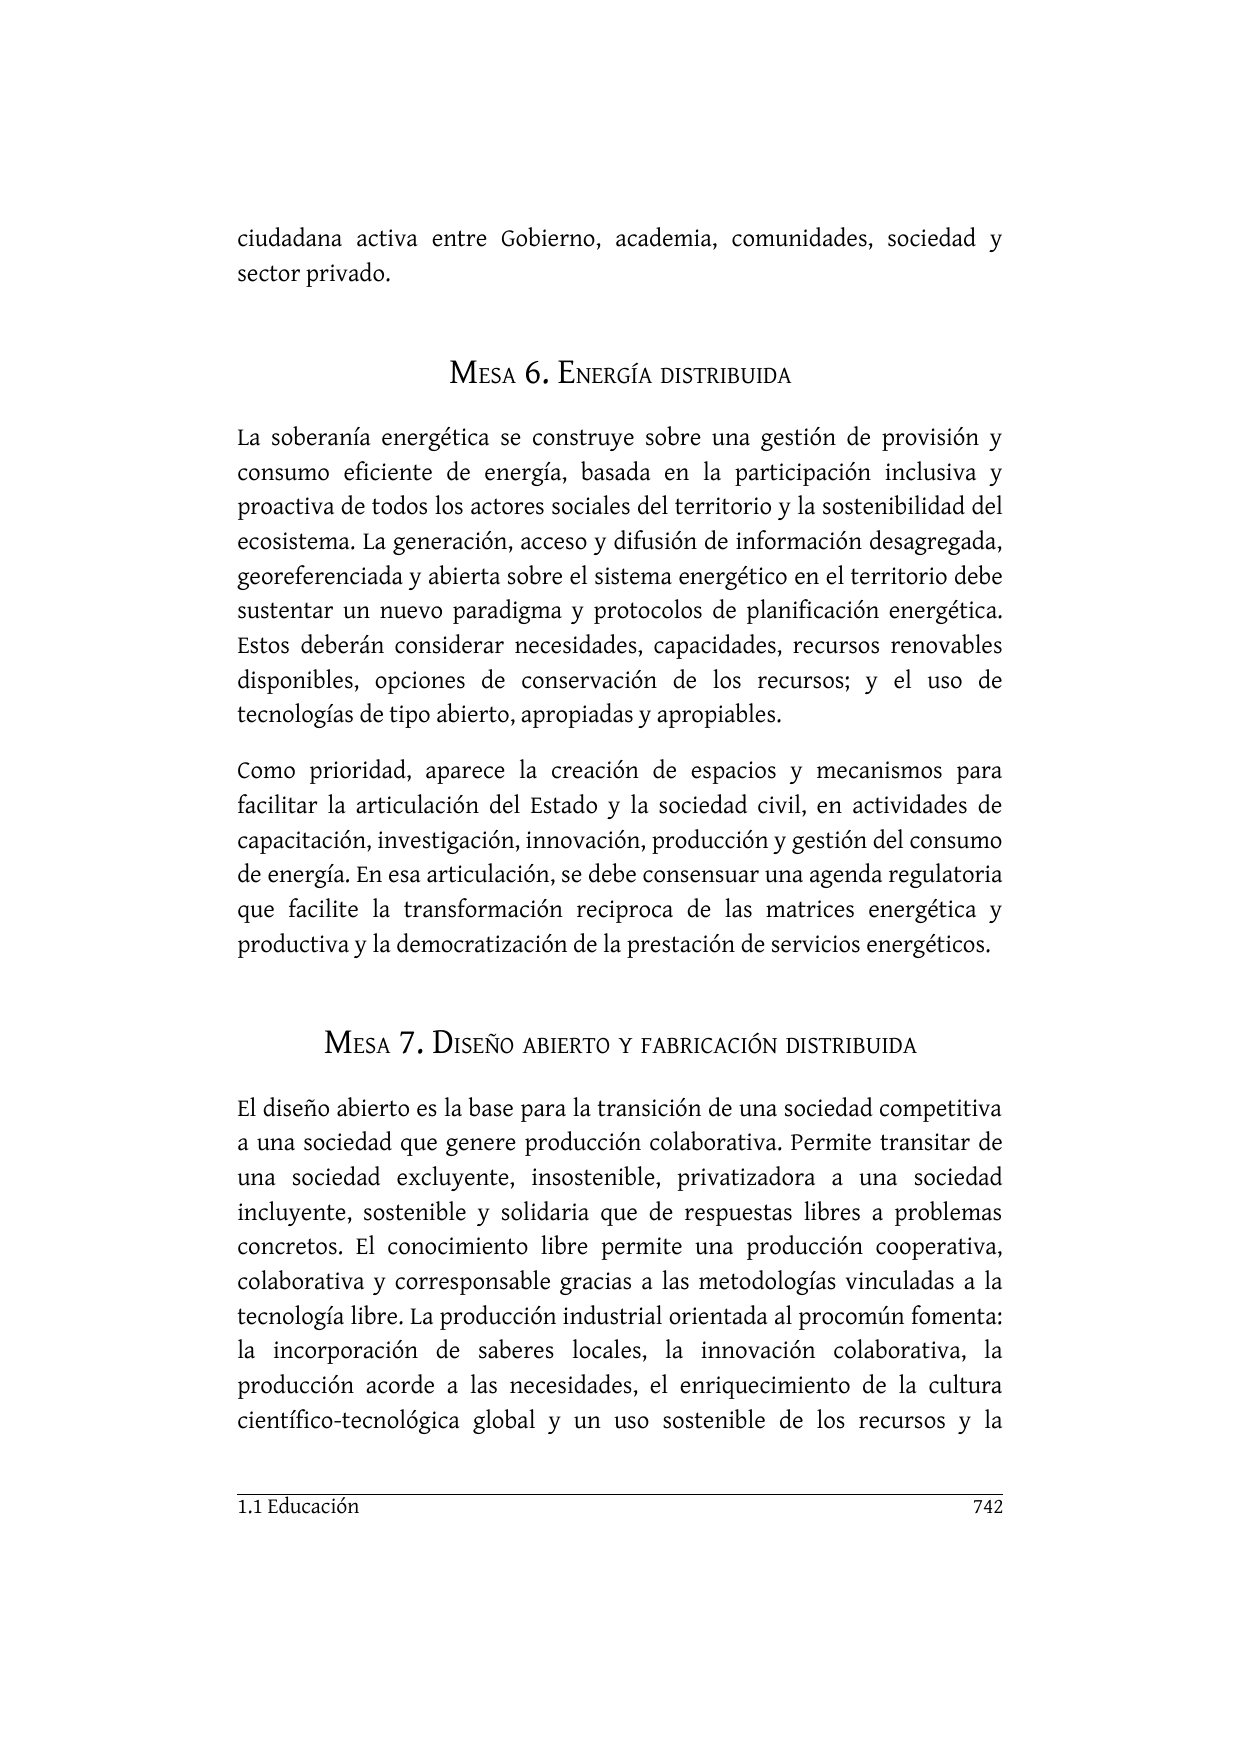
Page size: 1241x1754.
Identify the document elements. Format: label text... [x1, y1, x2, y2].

text El diseño abierto es la base para la transición de una sociedad competitiva a una sociedad que genere producción colaborativa. Permite transitar de una sociedad excluyente, insostenible, privatizadora a una sociedad incluyente, sostenible y solidaria que de respuestas libres a problemas concretos. El conocimiento libre permite una producción cooperativa, colaborativa y corresponsable gracias a las metodologías vinculadas a la tecnología libre. La producción industrial orientada al procomún fomenta: la incorporación de saberes locales, la innovación colaborativa, la producción acorde a las necesidades, el enriquecimiento de la cultura científico-tecnológica global y un uso sostenible de los recursos y la [237, 1094, 1003, 1435]
subtitle Mesa 7. Diseño abierto y fabricación distribuida [282, 1022, 958, 1064]
text La soberanía energética se construye sobre una gestión de provisión y consumo eficiente de energía, basada en la participación inclusiva y proactiva de todos los actores sociales del territorio y la sostenibilidad del ecosistema. La generación, acceso y difusión de información desagregada, georeferenciada y abierta sobre el sistema energético en el territorio debe sustentar un nuevo paradigma y protocolos de planificación energética. Estos deberán considerar necesidades, capacidades, recursos renovables disponibles, opciones de conservación de los recursos; y el uso de tecnologías de tipo abierto, apropiadas y apropiables. [237, 423, 1003, 730]
text ciudadana activa entre Gobierno, academia, comunidades, sociedad y sector privado. [237, 225, 1003, 289]
text Como prioridad, aparece la creación de espacios y mecanismos para facilitar la articulación del Estado y la sociedad civil, en actividades de capacitación, investigación, innovación, producción y gestión del consumo de energía. En esa articulación, se debe consensuar una agenda regulatoria que facilite la transformación reciproca de las matrices energética y productiva y la democratización de la prestación de servicios energéticos. [237, 757, 1003, 959]
subtitle Mesa 6. Energía distribuida [282, 351, 958, 393]
